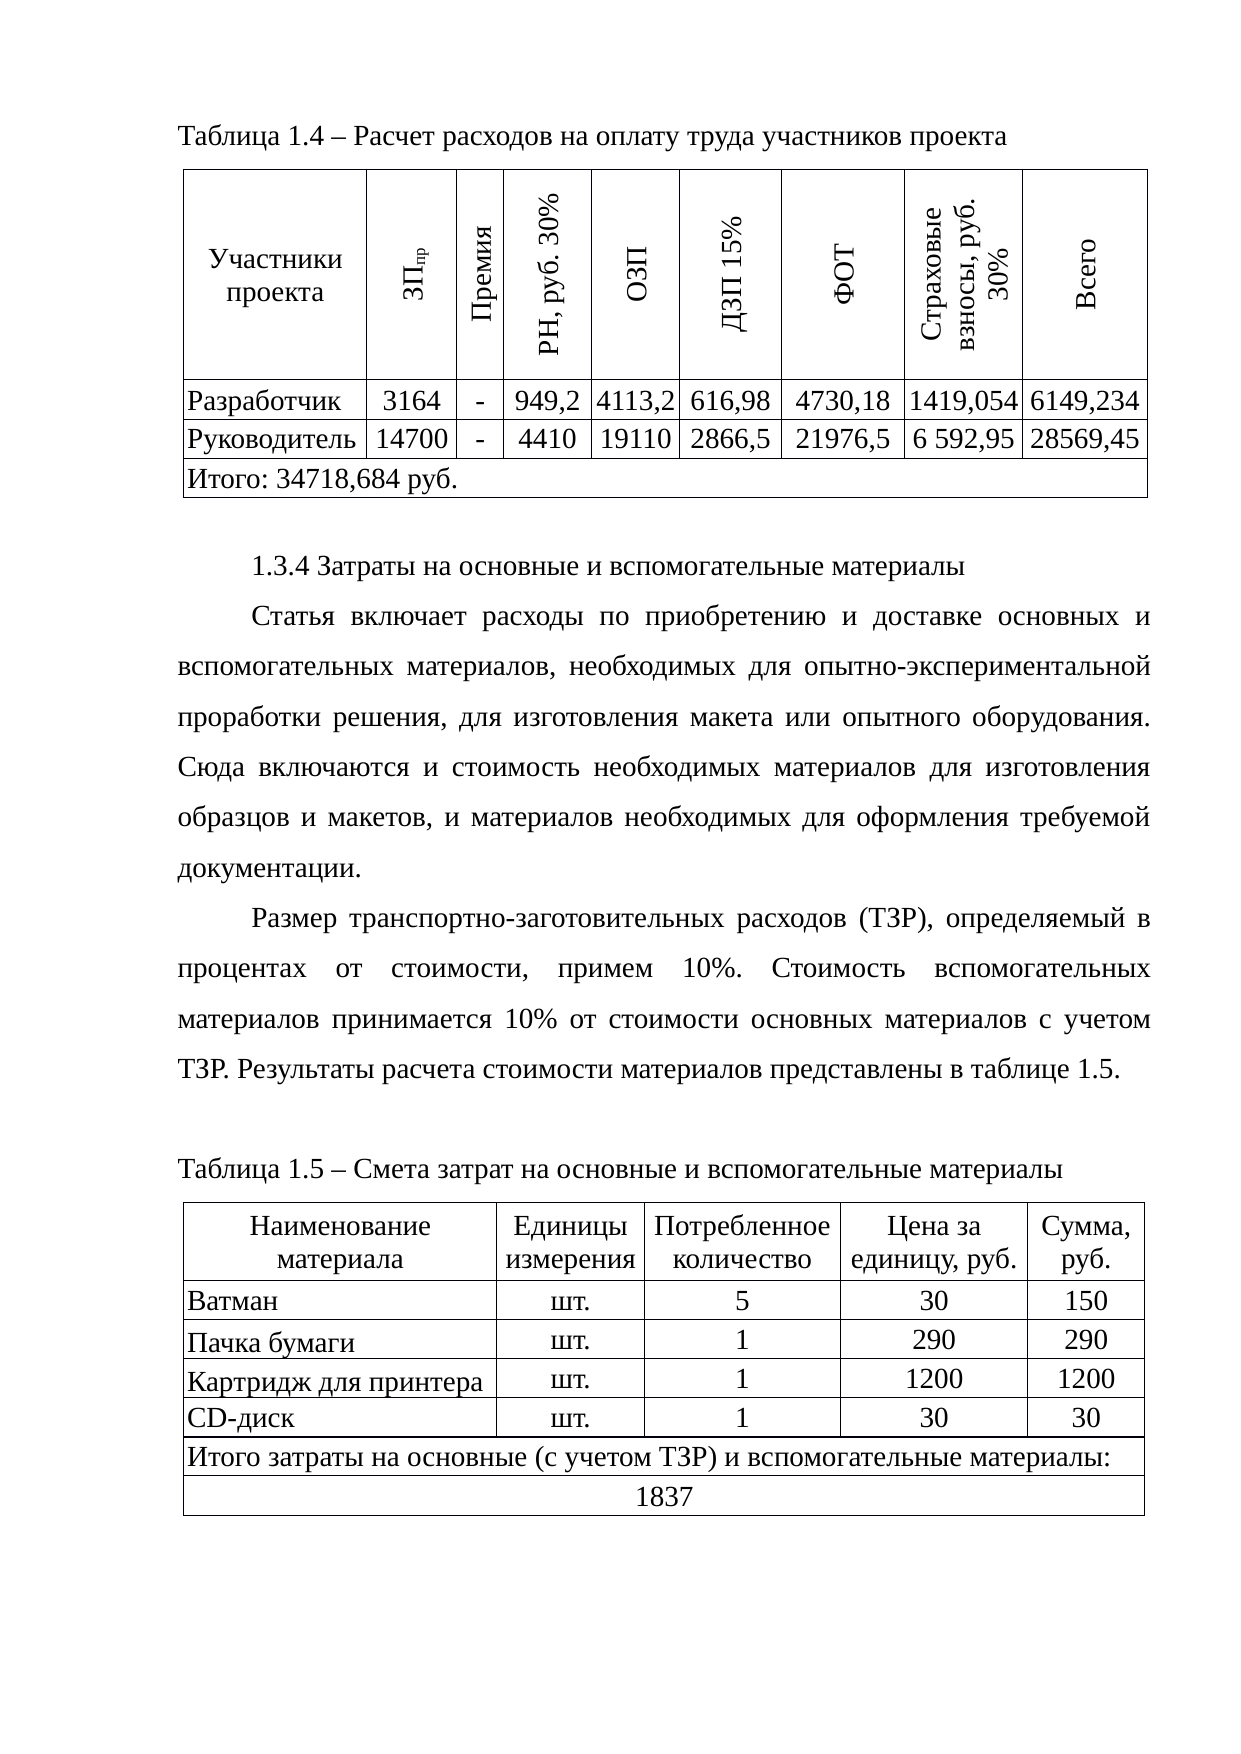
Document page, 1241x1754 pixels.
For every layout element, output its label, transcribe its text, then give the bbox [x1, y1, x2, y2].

table_cell 2866,5 [680, 420, 781, 457]
table_cell шт. [497, 1359, 644, 1397]
text Статья включает расходы по приобретению и доставке основных и вспомогательных материалов, необходимых для опытно-экспериментальной проработки решения, для изготовления макета или опытного оборудования. Сюда включаются и стоимость необходимых материалов для изготовления образцов и макетов, и материалов необходимых для оформления требуемой документации. [177, 598, 1152, 883]
table_cell 14700 [367, 420, 456, 457]
table_cell Картридж для принтера [184, 1359, 496, 1397]
table_cell 1200 [1028, 1359, 1144, 1397]
table_cell 30 [841, 1398, 1027, 1436]
table_header ЗПпр [367, 170, 456, 379]
table_header ФОТ [782, 170, 904, 379]
table_cell 949,2 [504, 380, 591, 418]
table_cell Ватман [184, 1281, 496, 1319]
text Таблица 1.4 – Расчет расходов на оплату труда участников проекта [177, 118, 1152, 152]
table_cell 1 [645, 1359, 840, 1397]
table_cell шт. [497, 1398, 644, 1436]
table_header Сумма, руб. [1028, 1203, 1144, 1280]
table_cell CD-диск [184, 1398, 496, 1436]
table_cell 616,98 [680, 380, 781, 418]
text Размер транспортно-заготовительных расходов (ТЗР), определяемый в процентах от стоимости, примем 10%. Стоимость вспомогательных материалов принимается 10% от стоимости основных материалов с учетом ТЗР. Результаты расчета стоимости материалов представлены в таблице 1.5. [177, 900, 1152, 1084]
table_header Цена за единицу, руб. [841, 1203, 1027, 1280]
table_cell Разработчик [184, 380, 366, 418]
table_cell Итого: 34718,684 руб. [184, 459, 1147, 497]
table_cell 150 [1028, 1281, 1144, 1319]
table_cell 6 592,95 [905, 420, 1022, 457]
table_cell Руководитель [184, 420, 366, 457]
table_cell 290 [841, 1320, 1027, 1358]
table_cell 28569,45 [1023, 420, 1147, 457]
table_header Участники проекта [184, 170, 366, 379]
table_header Наименование материала [184, 1203, 496, 1280]
table_cell 21976,5 [782, 420, 904, 457]
table_cell шт. [497, 1320, 644, 1358]
table_cell 19110 [592, 420, 679, 457]
table_cell 3164 [367, 380, 456, 418]
table_cell 30 [1028, 1398, 1144, 1436]
table_cell Пачка бумаги [184, 1320, 496, 1358]
table_cell - [457, 420, 503, 457]
table_cell 1419,054 [905, 380, 1022, 418]
table_cell 290 [1028, 1320, 1144, 1358]
table_cell 6149,234 [1023, 380, 1147, 418]
table_cell Итого затраты на основные (с учетом ТЗР) и вспомогательные материалы: [184, 1438, 1144, 1475]
text 1.3.4 Затраты на основные и вспомогательные материалы [177, 548, 1152, 581]
table_header ДЗП 15% [680, 170, 781, 379]
table_cell 1837 [184, 1476, 1144, 1514]
text Таблица 1.5 – Смета затрат на основные и вспомогательные материалы [177, 1152, 1152, 1185]
table_cell 4730,18 [782, 380, 904, 418]
table_header ОЗП [592, 170, 679, 379]
table_header Страховые взносы, руб. 30% [905, 170, 1022, 379]
table_header Всего [1023, 170, 1147, 379]
table_cell 1200 [841, 1359, 1027, 1397]
table_header Премия [457, 170, 503, 379]
table_header Потребленное количество [645, 1203, 840, 1280]
table_cell 1 [645, 1320, 840, 1358]
table_cell 30 [841, 1281, 1027, 1319]
table_cell 1 [645, 1398, 840, 1436]
table_cell 4113,2 [592, 380, 679, 418]
table_header Единицы измерения [497, 1203, 644, 1280]
table_header РН, руб. 30% [504, 170, 591, 379]
table_cell 4410 [504, 420, 591, 457]
table_cell шт. [497, 1281, 644, 1319]
table_cell 5 [645, 1281, 840, 1319]
table_cell - [457, 380, 503, 418]
